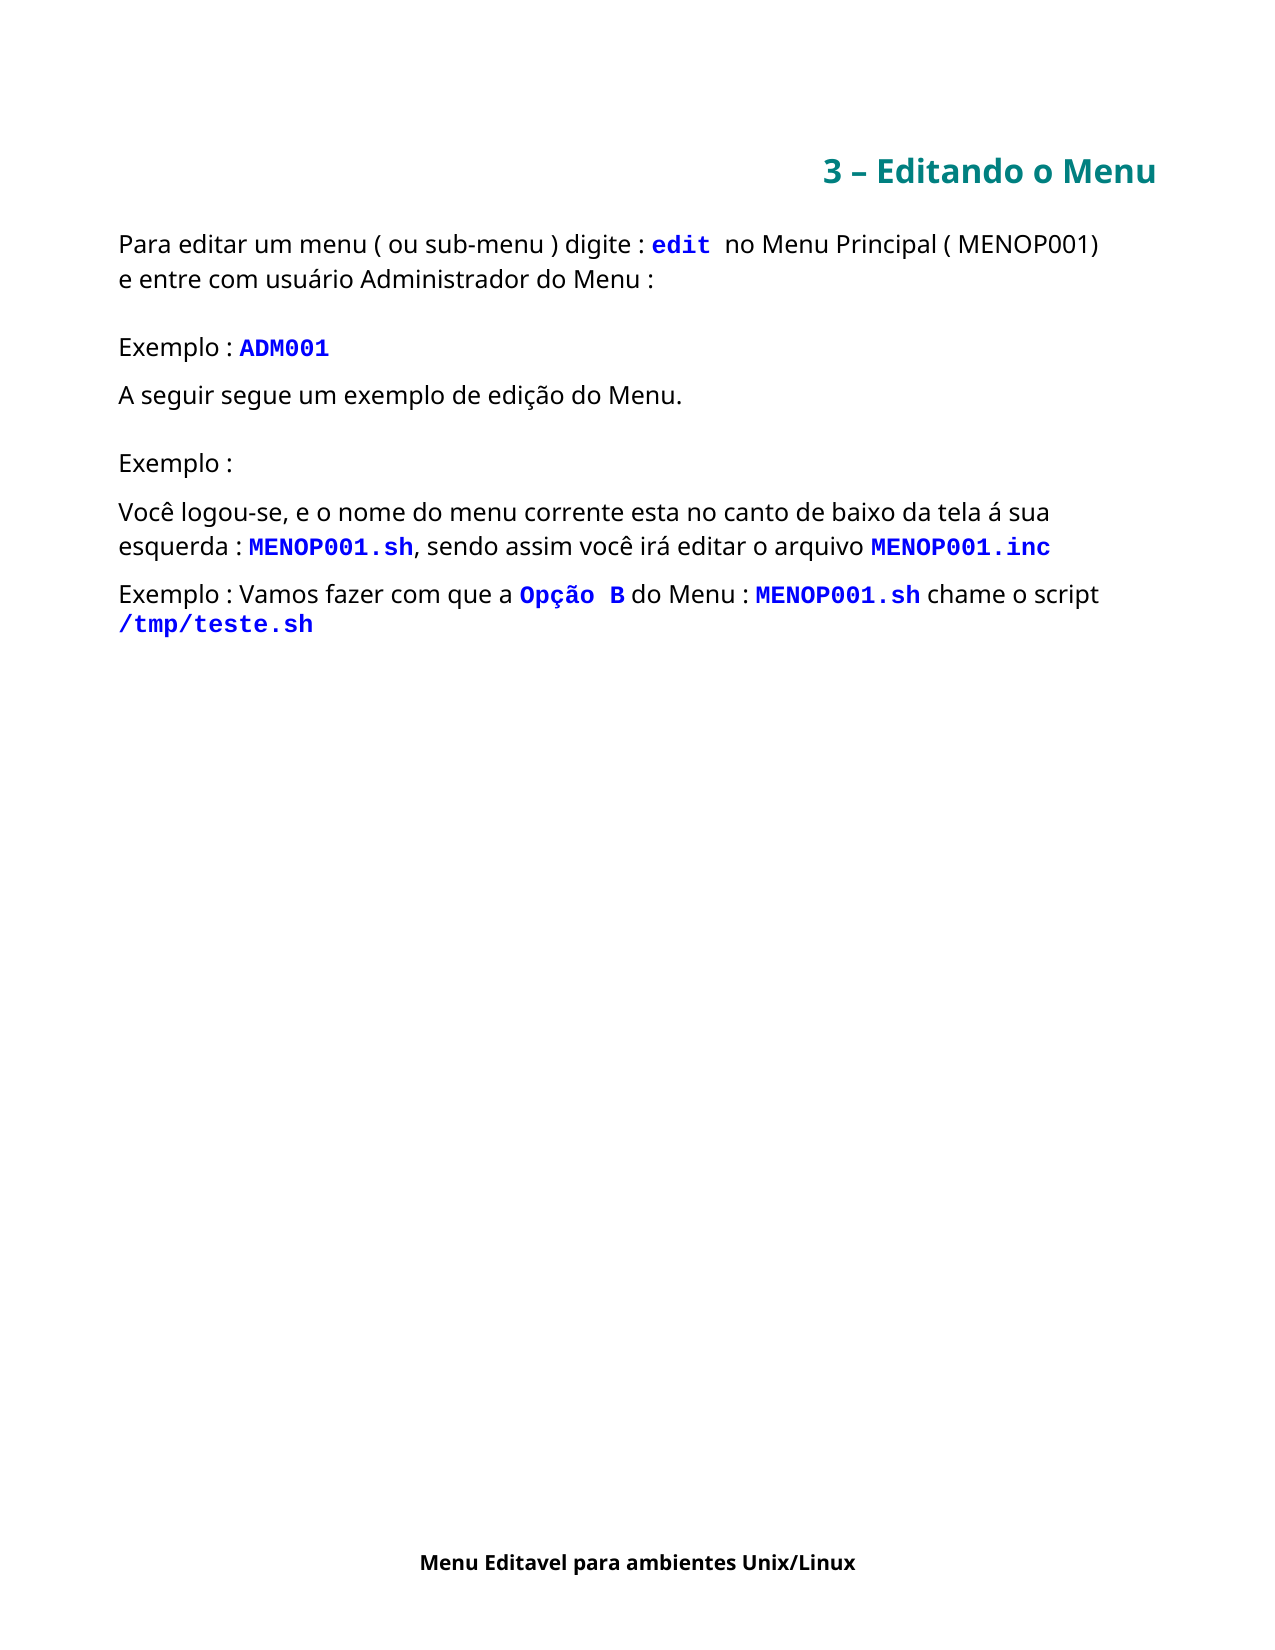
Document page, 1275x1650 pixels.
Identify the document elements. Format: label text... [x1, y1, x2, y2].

text e entre com usuário Administrador do Menu : [118, 261, 1157, 296]
text Para editar um menu ( ou sub-menu ) digite : edit no Menu Principal ( MENOP001) [118, 227, 1157, 261]
text A seguir segue um exemplo de edição do Menu. [118, 378, 1157, 412]
text Exemplo : [118, 446, 1157, 480]
text 3 – Editando o Menu [118, 148, 1157, 193]
text /tmp/teste.sh [118, 611, 1157, 639]
text Exemplo : Vamos fazer com que a Opção B do Menu : MENOP001.sh chame o script [118, 577, 1157, 611]
text Exemplo : ADM001 [118, 329, 1157, 364]
text Você logou-se, e o nome do menu corrente esta no canto de baixo da tela á sua esquerda : MENOP001.sh, sendo assim você irá editar o arquivo MENOP001.inc [118, 494, 1157, 563]
